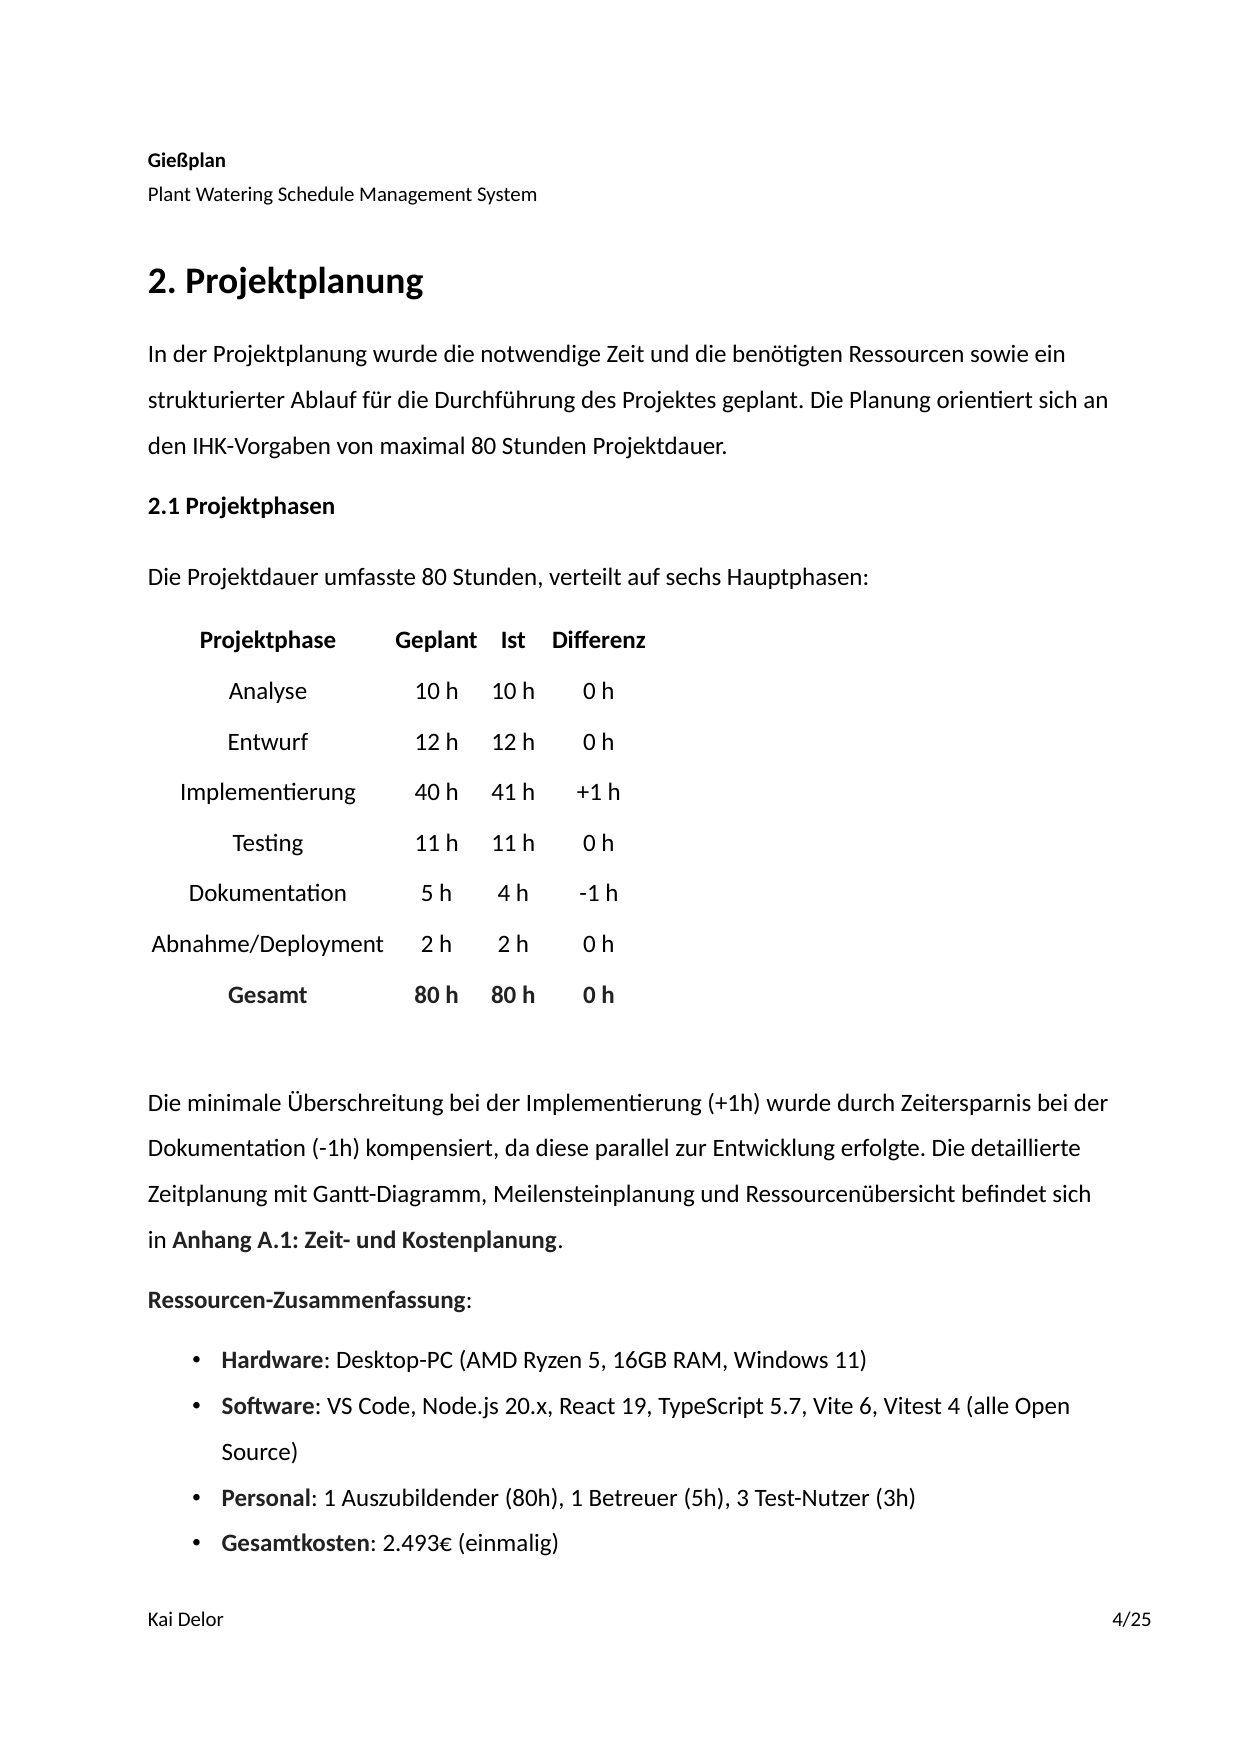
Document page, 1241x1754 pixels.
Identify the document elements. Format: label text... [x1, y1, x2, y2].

table_cell 0 h [541, 976, 656, 1026]
table_cell 4 h [485, 875, 541, 925]
table_cell Abnahme/Deployment [148, 925, 388, 976]
text Die Projektdauer umfasste 80 Stunden, verteilt auf sechs Hauptphasen: [148, 561, 1152, 592]
list Hardware: Desktop-PC (AMD Ryzen 5, 16GB RAM, Windows 11) [192, 1344, 1152, 1375]
table_cell Gesamt [148, 976, 388, 1026]
subtitle 2. Projektplanung [148, 257, 1152, 303]
list Personal: 1 Auszubildender (80h), 1 Betreuer (5h), 3 Test-Nutzer (3h) [192, 1482, 1152, 1512]
table_cell 0 h [541, 824, 656, 874]
table_cell 5 h [388, 875, 485, 925]
table_cell 10 h [388, 672, 485, 723]
table_cell 11 h [485, 824, 541, 874]
table_cell Entwurf [148, 723, 388, 773]
table_cell 2 h [485, 925, 541, 976]
table_header Projektphase [148, 621, 388, 672]
table_cell 12 h [388, 723, 485, 773]
table_cell 0 h [541, 925, 656, 976]
table_cell Dokumentation [148, 875, 388, 925]
table_cell 40 h [388, 773, 485, 824]
table_header Geplant [388, 621, 485, 672]
table_cell -1 h [541, 875, 656, 925]
table_cell 80 h [485, 976, 541, 1026]
table_cell Testing [148, 824, 388, 874]
table_cell +1 h [541, 773, 656, 824]
text Die minimale Überschreitung bei der Implementierung (+1h) wurde durch Zeitersparnis bei der Dokumentation (-1h) kompensiert, da diese parallel zur Entwicklung erfolgte. Die detaillierte Zeitplanung mit Gantt-Diagramm, Meilensteinplanung und Ressourcenübersicht befindet sich in Anhang A.1: Zeit- und Kostenplanung. [148, 1087, 1152, 1254]
table_cell 0 h [541, 723, 656, 773]
subtitle 2.1 Projektphasen [148, 490, 1152, 521]
table_cell 41 h [485, 773, 541, 824]
list Software: VS Code, Node.js 20.x, React 19, TypeScript 5.7, Vite 6, Vitest 4 (alle Open Source) [192, 1390, 1152, 1467]
list Gesamtkosten: 2.493€ (einmalig) [192, 1527, 1152, 1558]
table_cell 10 h [485, 672, 541, 723]
table_header Ist [485, 621, 541, 672]
text Ressourcen-Zusammenfassung: [148, 1284, 1152, 1315]
table_cell 2 h [388, 925, 485, 976]
table_cell Analyse [148, 672, 388, 723]
text In der Projektplanung wurde die notwendige Zeit und die benötigten Ressourcen sowie ein strukturierter Ablauf für die Durchführung des Projektes geplant. Die Planung orientiert sich an den IHK-Vorgaben von maximal 80 Stunden Projektdauer. [148, 339, 1152, 461]
table_cell Implementierung [148, 773, 388, 824]
table_header Differenz [541, 621, 656, 672]
table_cell 0 h [541, 672, 656, 723]
table_cell 11 h [388, 824, 485, 874]
table_cell 12 h [485, 723, 541, 773]
table_cell 80 h [388, 976, 485, 1026]
